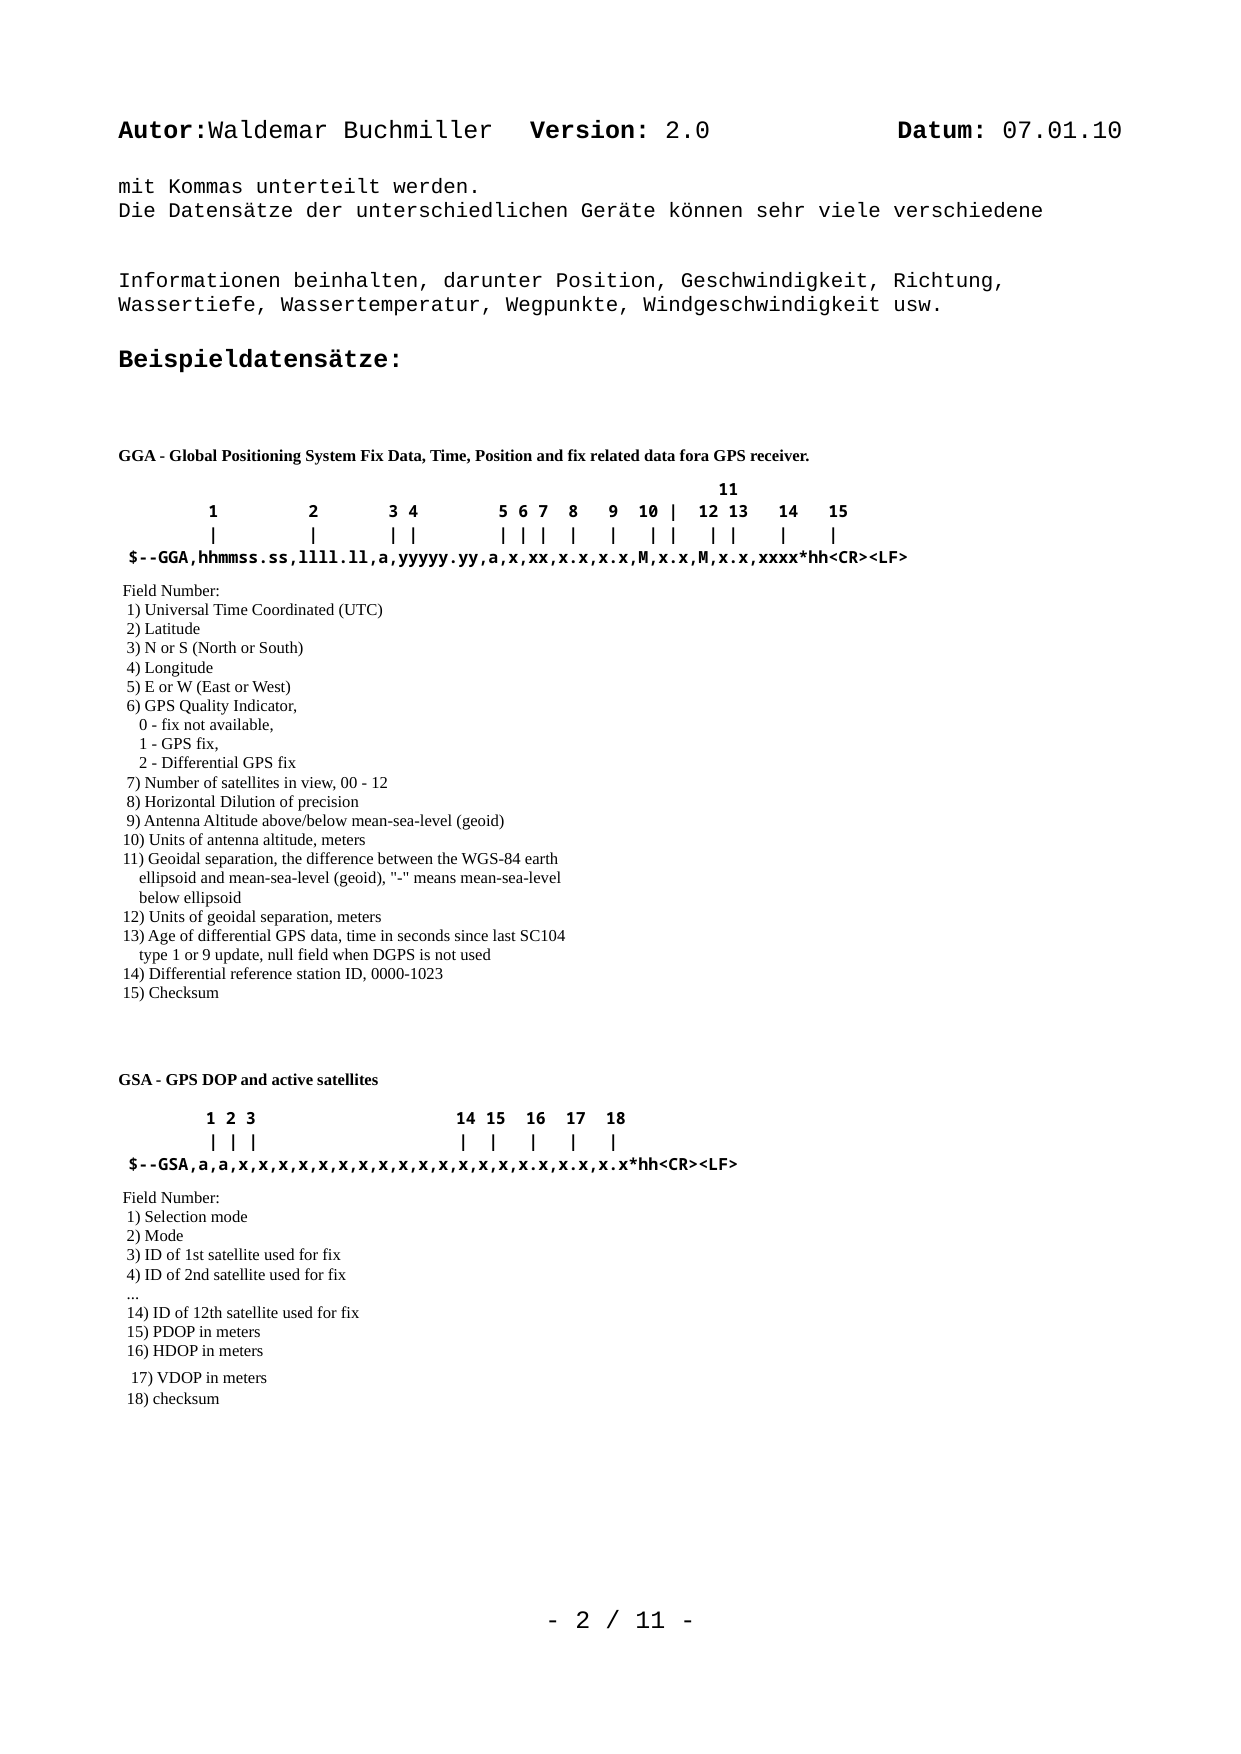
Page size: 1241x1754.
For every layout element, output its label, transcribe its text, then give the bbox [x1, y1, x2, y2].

text Beispieldatensätze: [118, 346, 1122, 374]
text mit Kommas unterteilt werden. [118, 176, 1122, 199]
text Die Datensätze der unterschiedlichen Geräte können sehr viele verschiedene [118, 199, 1122, 223]
text Informationen beinhalten, darunter Position, Geschwindigkeit, Richtung, Wassertiefe, Wassertemperatur, Wegpunkte, Windgeschwindigkeit usw. [118, 271, 1122, 318]
text 1 2 3 14 15 16 17 18 | | | | | | | | $--GSA,a,a,x,x,x,x,x,x,x,x,x,x,x,x,x,x,x.x,x.x,x.x*hh<CR><LF> [118, 1101, 1122, 1175]
text GSA - GPS DOP and active satellites [118, 1069, 1122, 1088]
text Field Number: 1) Universal Time Coordinated (UTC) 2) Latitude 3) N or S (North or South) 4) Longitude 5) E or W (East or West) 6) GPS Quality Indicator, 0 - fix not available, 1 - GPS fix, 2 - Differential GPS fix 7) Number of satellites in view, 00 - 12 8) Horizontal Dilution of precision 9) Antenna Altitude above/below mean-sea-level (geoid) 10) Units of antenna altitude, meters 11) Geoidal separation, the difference between the WGS-84 earth ellipsoid and mean-sea-level (geoid), "-" means mean-sea-level below ellipsoid 12) Units of geoidal separation, meters 13) Age of differential GPS data, time in seconds since last SC104 type 1 or 9 update, null field when DGPS is not used 14) Differential reference station ID, 0000-1023 15) Checksum [118, 581, 1122, 1002]
text 11 1 2 3 4 5 6 7 8 9 10 | 12 13 14 15 | | | | | | | | | | | | | | | $--GGA,hhmmss.ss,llll.ll,a,yyyyy.yy,a,x,xx,x.x,x.x,M,x.x,M,x.x,xxxx*hh<CR><LF> [118, 477, 1122, 568]
text GGA - Global Positioning System Fix Data, Time, Position and fix related data fora GPS receiver. [118, 446, 1122, 465]
text Field Number: 1) Selection mode 2) Mode 3) ID of 1st satellite used for fix 4) ID of 2nd satellite used for fix ... 14) ID of 12th satellite used for fix 15) PDOP in meters 16) HDOP in meters 17) VDOP in meters 18) checksum [118, 1188, 1122, 1408]
